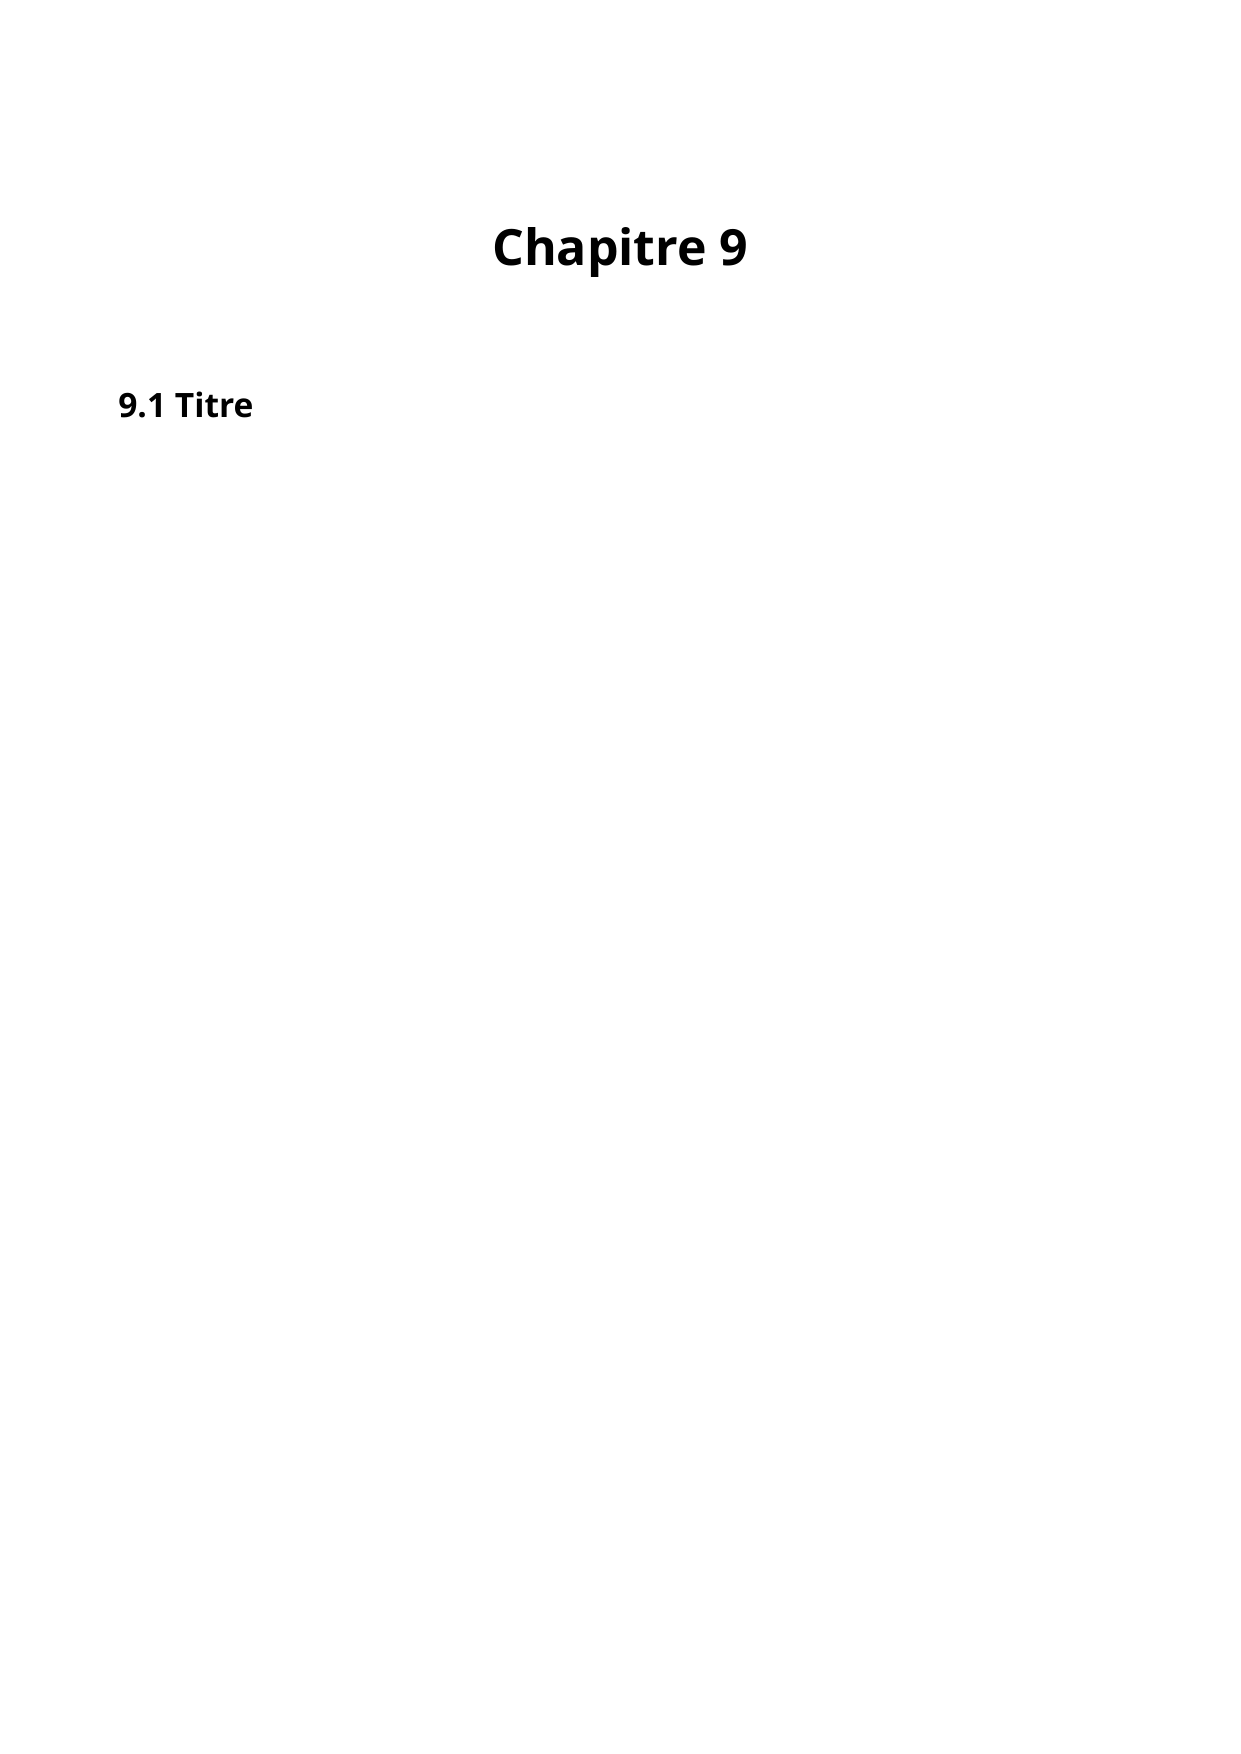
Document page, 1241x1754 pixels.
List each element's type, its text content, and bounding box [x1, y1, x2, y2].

subtitle Chapitre 9 [118, 212, 1122, 348]
subtitle 9.1 Titre [118, 382, 1122, 428]
